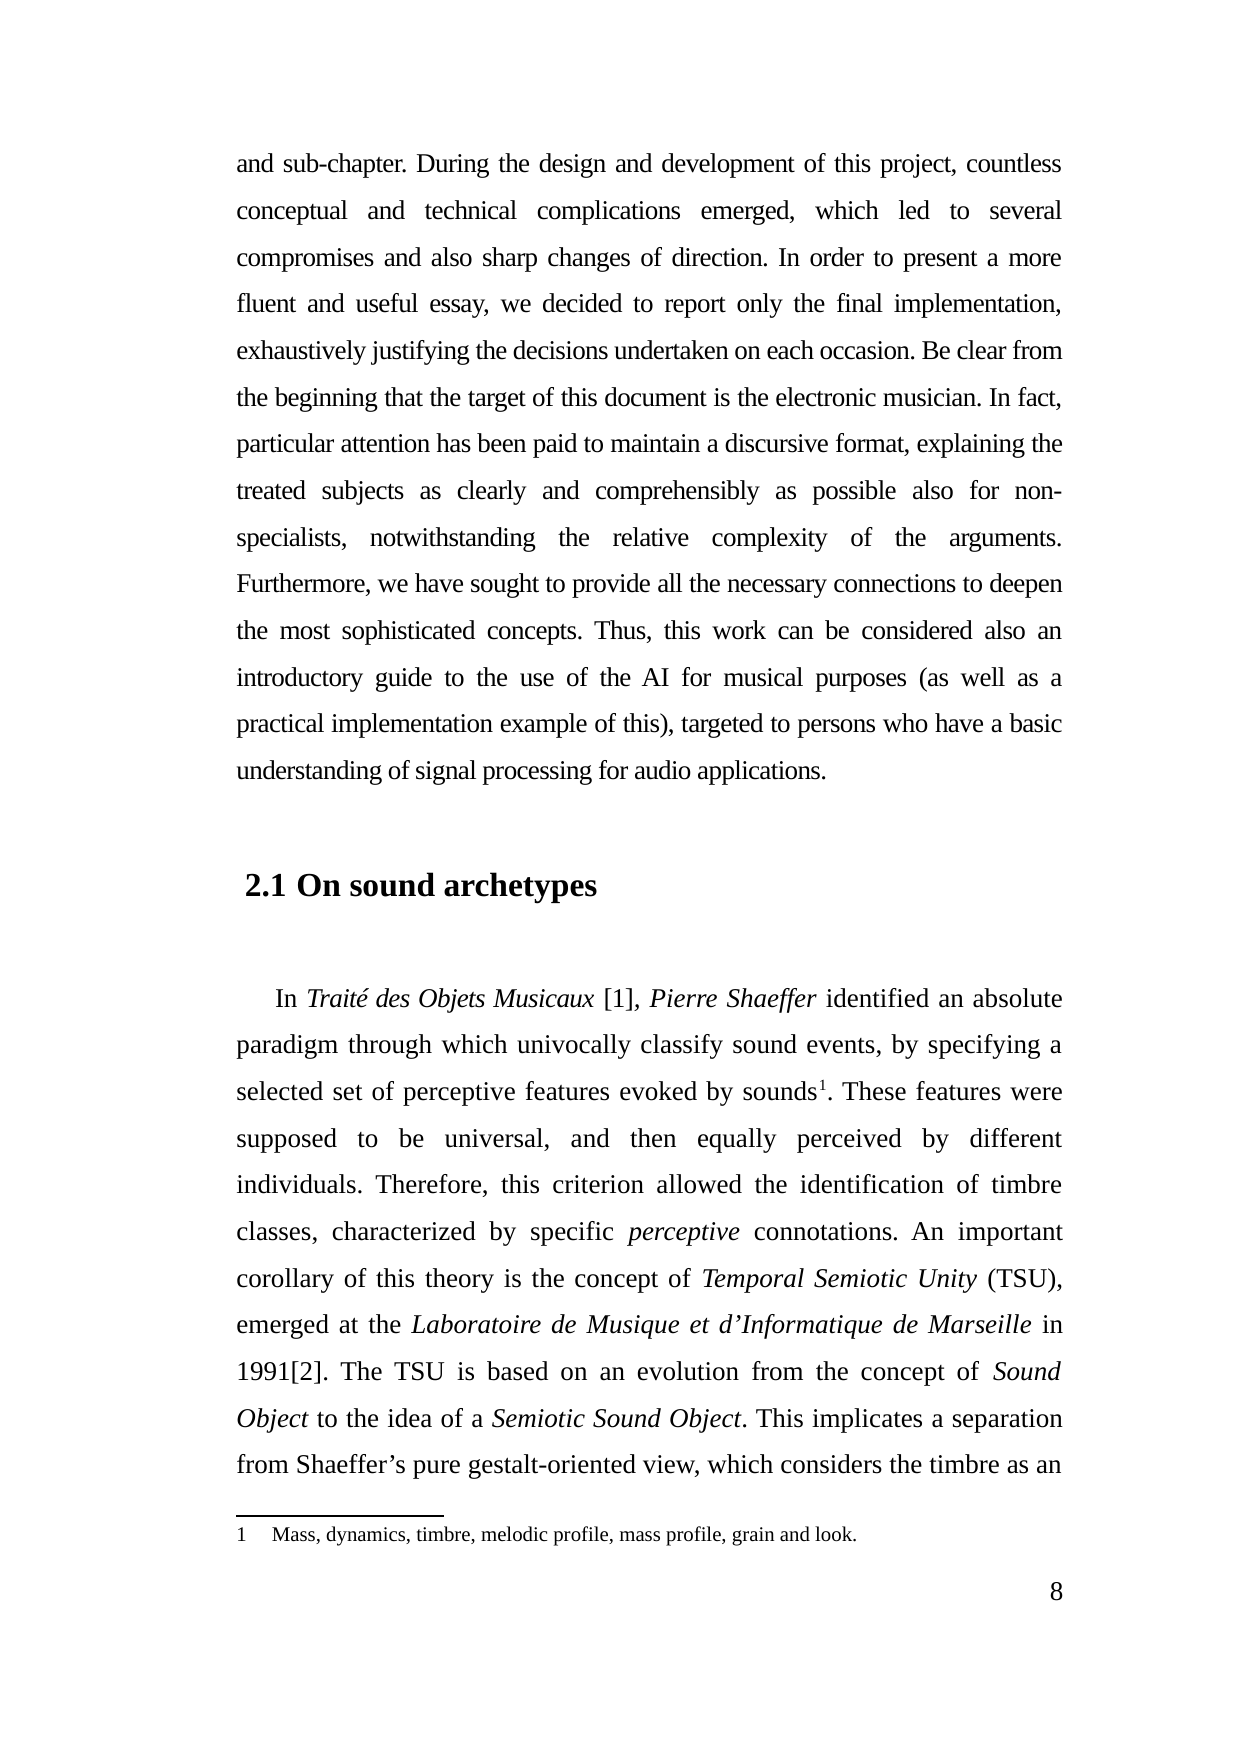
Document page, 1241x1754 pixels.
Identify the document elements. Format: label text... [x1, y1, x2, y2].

text and sub-chapter. During the design and development of this project, countless conceptual and technical complications emerged, which led to several compromises and also sharp changes of direction. In order to present a more fluent and useful essay, we decided to report only the final implementation, exhaustively justifying the decisions undertaken on each occasion. Be clear from the beginning that the target of this document is the electronic musician. In fact, particular attention has been paid to maintain a discursive format, explaining the treated subjects as clearly and comprehensibly as possible also for non-specialists, notwithstanding the relative complexity of the arguments. Furthermore, we have sought to provide all the necessary connections to deepen the most sophisticated concepts. Thus, this work can be considered also an introductory guide to the use of the AI for musical purposes (as well as a practical implementation example of this), targeted to persons who have a basic understanding of signal processing for audio applications. [236, 148, 1063, 785]
text Mass, dynamics, timbre, melodic profile, mass profile, grain and look. [236, 1522, 1063, 1546]
text In Traité des Objets Musicaux [1], Pierre Shaeffer identified an absolute paradigm through which univocally classify sound events, by specifying a selected set of perceptive features evoked by sounds. These features were supposed to be universal, and then equally perceived by different individuals. Therefore, this criterion allowed the identification of timbre classes, characterized by specific perceptive connotations. An important corollary of this theory is the concept of Temporal Semiotic Unity (TSU), emerged at the Laboratoire de Musique et d’Informatique de Marseille in 1991[2]. The TSU is based on an evolution from the concept of Sound Object to the idea of a Semiotic Sound Object. This implicates a separation from Shaeffer’s pure gestalt-oriented view, which considers the timbre as an [236, 982, 1063, 1480]
subtitle On sound archetypes [236, 865, 1063, 903]
